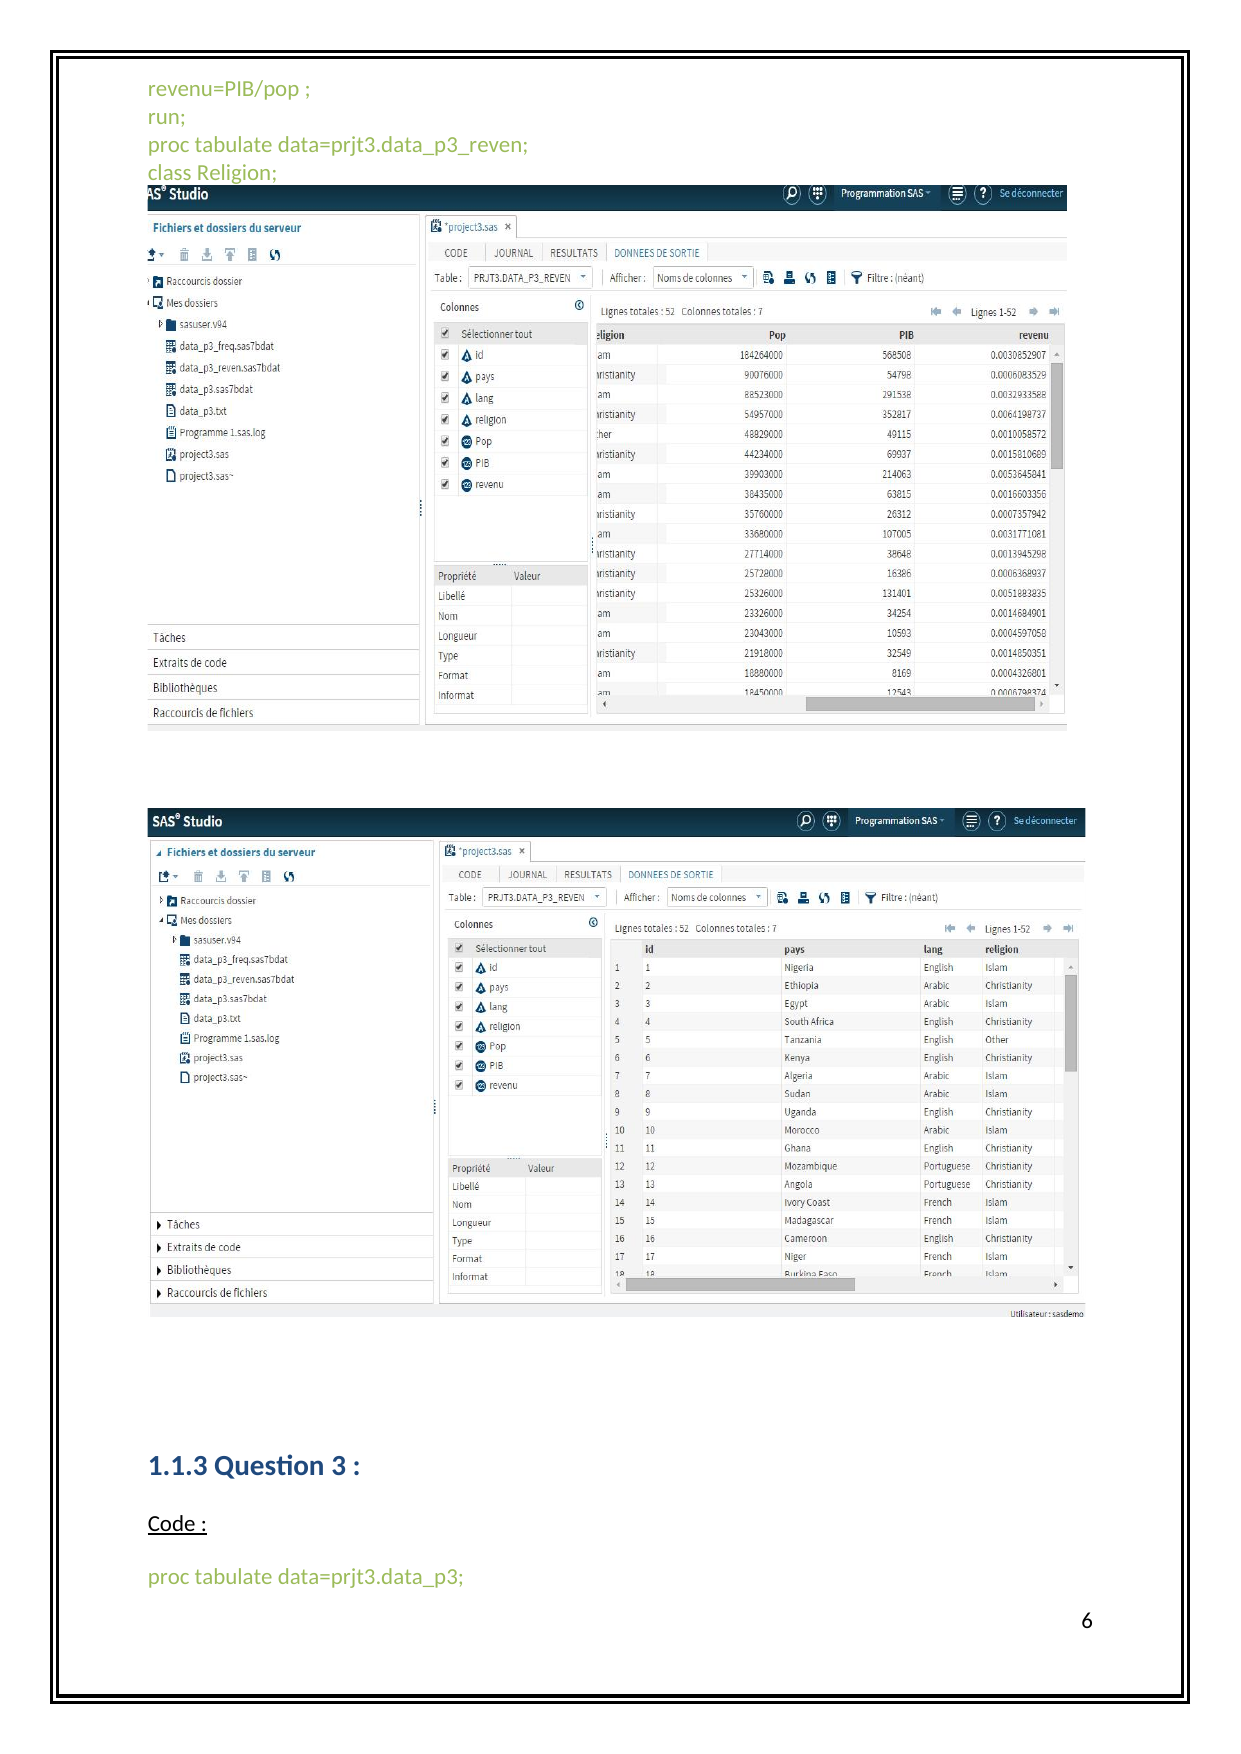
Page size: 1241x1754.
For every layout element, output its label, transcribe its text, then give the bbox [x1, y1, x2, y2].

text class Religion; [148, 158, 1093, 186]
text run; [148, 102, 1093, 130]
text proc tabulate data=prjt3.data_p3_reven; [148, 130, 1093, 158]
text 1.1.3 Question 3 : [148, 1447, 1093, 1483]
text revenu=PIB/pop ; [148, 74, 1093, 102]
text proc tabulate data=prjt3.data_p3; [148, 1562, 1093, 1590]
text Code : [148, 1509, 1093, 1537]
